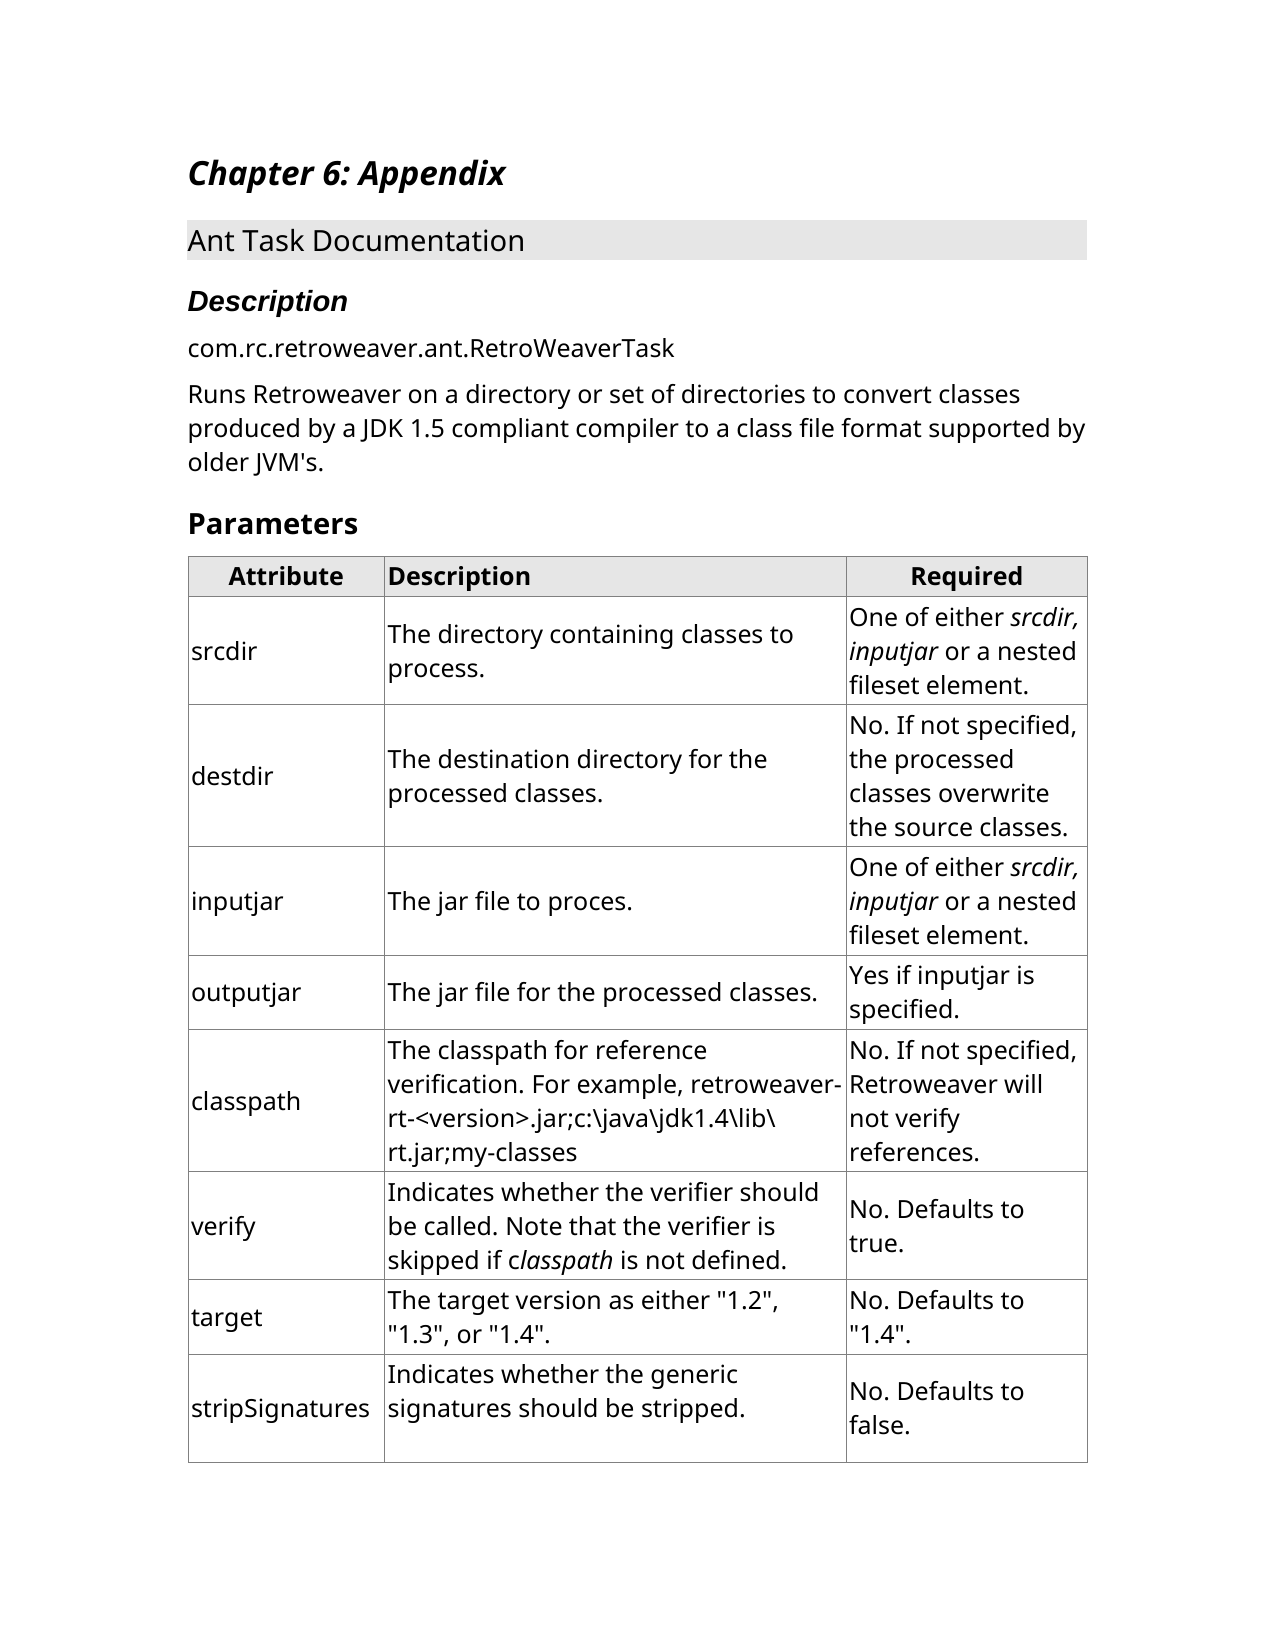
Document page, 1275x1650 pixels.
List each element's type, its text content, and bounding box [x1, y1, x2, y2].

table_cell verify [189, 1172, 384, 1279]
subtitle Parameters [187, 503, 1087, 543]
table_cell The jar file to proces. [385, 847, 846, 955]
table_cell Indicates whether the generic signatures should be stripped. [385, 1355, 846, 1462]
table_cell The destination directory for the processed classes. [385, 705, 846, 846]
table_cell srcdir [189, 597, 384, 704]
table_header Required [847, 557, 1087, 596]
table_header Description [385, 557, 846, 596]
table_cell The directory containing classes to process. [385, 597, 846, 704]
table_cell outputjar [189, 956, 384, 1029]
table_cell Indicates whether the verifier should be called. Note that the verifier is skipped if classpath is not defined. [385, 1172, 846, 1279]
table_cell No. Defaults to false. [847, 1355, 1087, 1462]
table_header Attribute [189, 557, 384, 596]
table_cell stripSignatures [189, 1355, 384, 1462]
subtitle Ant Task Documentation [187, 220, 1087, 260]
subtitle Chapter 6: Appendix [187, 150, 1087, 195]
table_cell No. If not specified, Retroweaver will not verify references. [847, 1030, 1087, 1171]
subtitle Description [187, 285, 1087, 318]
table_cell inputjar [189, 847, 384, 955]
table_cell destdir [189, 705, 384, 846]
table_cell One of either srcdir, inputjar or a nested fileset element. [847, 597, 1087, 704]
text com.rc.retroweaver.ant.RetroWeaverTask [187, 330, 1087, 364]
table_cell Yes if inputjar is specified. [847, 956, 1087, 1029]
table_cell No. Defaults to "1.4". [847, 1280, 1087, 1354]
table_cell classpath [189, 1030, 384, 1171]
table_cell target [189, 1280, 384, 1354]
text Runs Retroweaver on a directory or set of directories to convert classes produced by a JDK 1.5 compliant compiler to a class file format supported by older JVM's. [187, 377, 1087, 478]
table_cell The target version as either "1.2", "1.3", or "1.4". [385, 1280, 846, 1354]
table_cell No. Defaults to true. [847, 1172, 1087, 1279]
table_cell The jar file for the processed classes. [385, 956, 846, 1029]
table_cell The classpath for reference verification. For example, retroweaver-rt-<version>.jar;c:\java\jdk1.4\lib\rt.jar;my-classes [385, 1030, 846, 1171]
table_cell One of either srcdir, inputjar or a nested fileset element. [847, 847, 1087, 955]
table_cell No. If not specified, the processed classes overwrite the source classes. [847, 705, 1087, 846]
